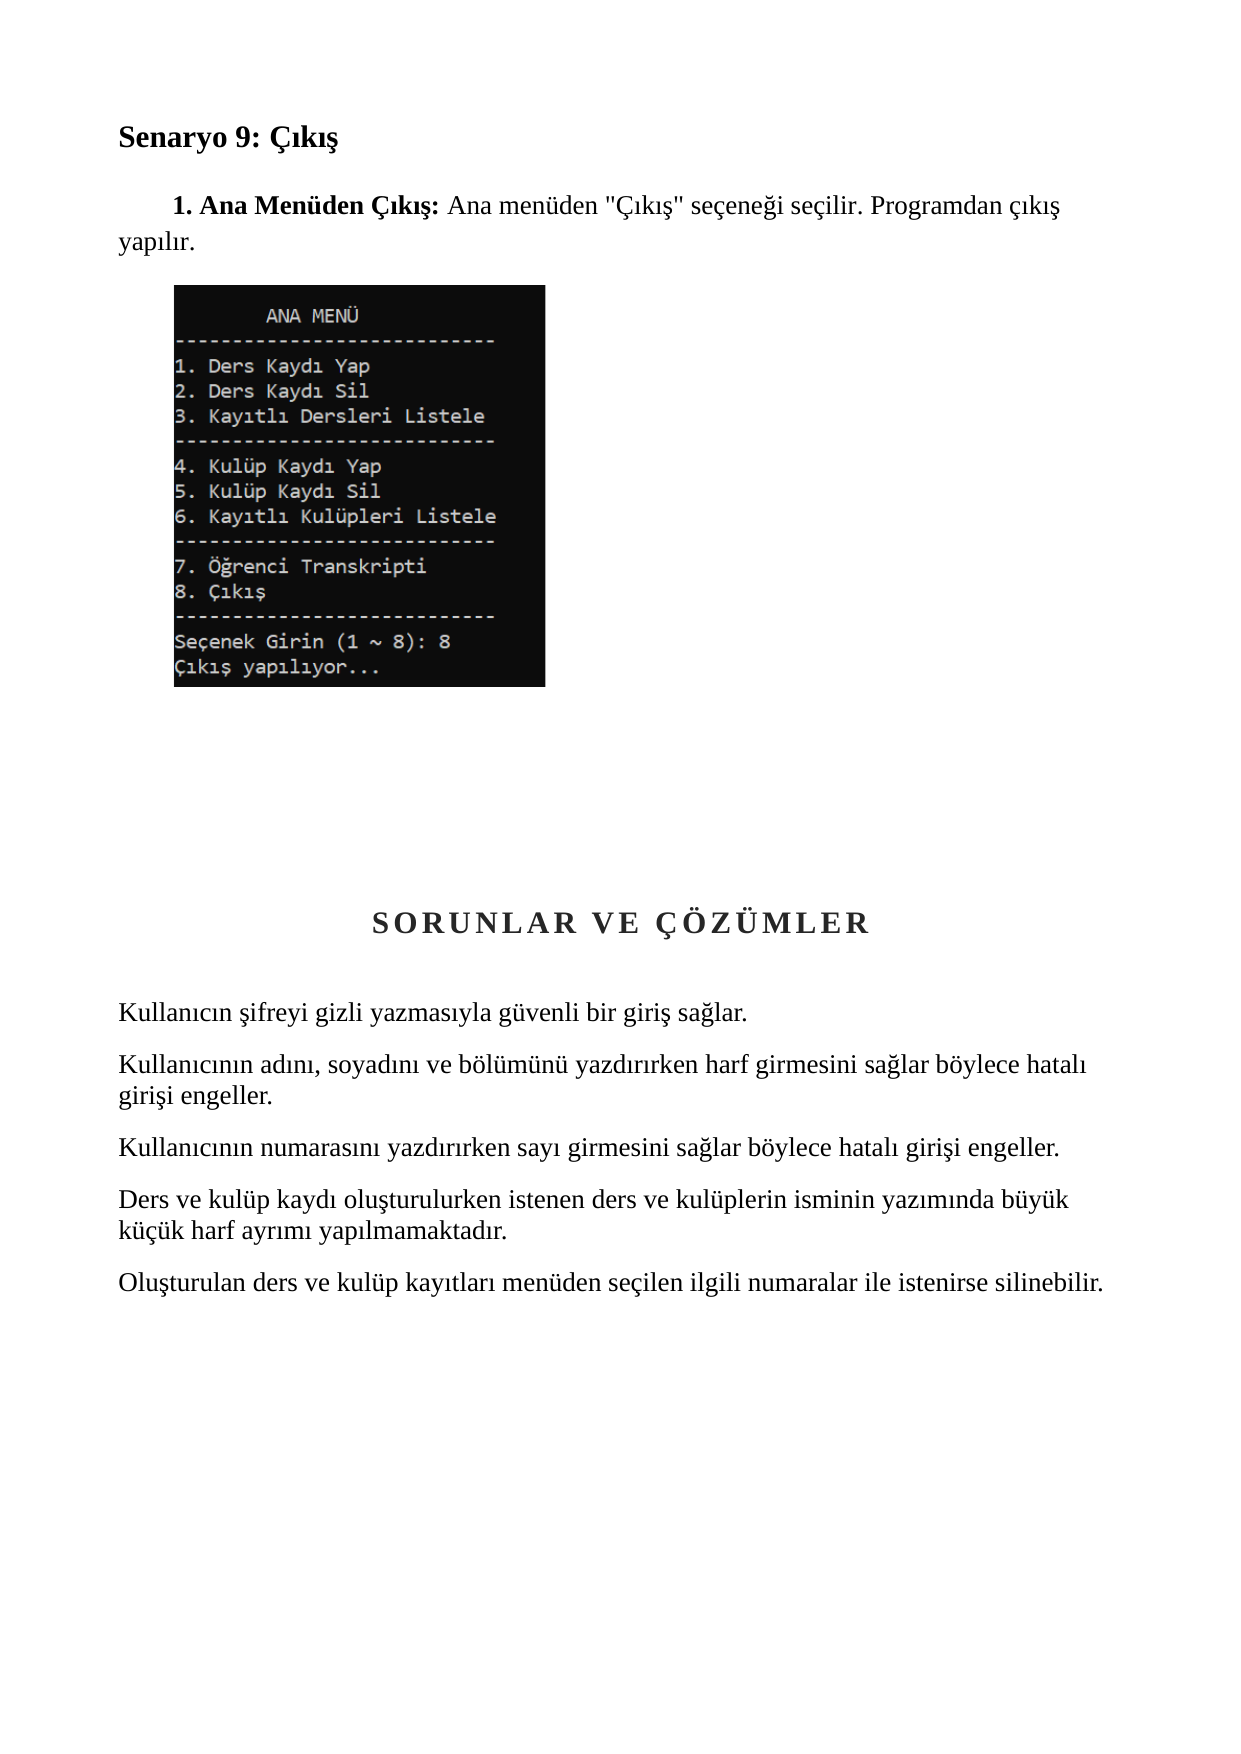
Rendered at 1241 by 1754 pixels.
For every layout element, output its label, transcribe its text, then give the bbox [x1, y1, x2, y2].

text Kullanıcının adını, soyadını ve bölümünü yazdırırken harf girmesini sağlar böylece hatalı girişi engeller. [118, 1048, 1122, 1111]
text SORUNLAR VE ÇÖZÜMLER [118, 907, 1122, 939]
text Ders ve kulüp kaydı oluşturulurken istenen ders ve kulüplerin isminin yazımında büyük küçük harf ayrımı yapılmamaktadır. [118, 1183, 1122, 1246]
text Oluşturulan ders ve kulüp kayıtları menüden seçilen ilgili numaralar ile istenirse silinebilir. [118, 1266, 1122, 1298]
text Kullanıcın şifreyi gizli yazmasıyla güvenli bir giriş sağlar. [118, 996, 1122, 1027]
text 1. Ana Menüden Çıkış: Ana menüden "Çıkış" seçeneği seçilir. Programdan çıkış yapılır. [118, 189, 1122, 256]
picture [173, 285, 546, 687]
text Senaryo 9: Çıkış [118, 118, 1122, 154]
text Kullanıcının numarasını yazdırırken sayı girmesini sağlar böylece hatalı girişi engeller. [118, 1131, 1122, 1162]
